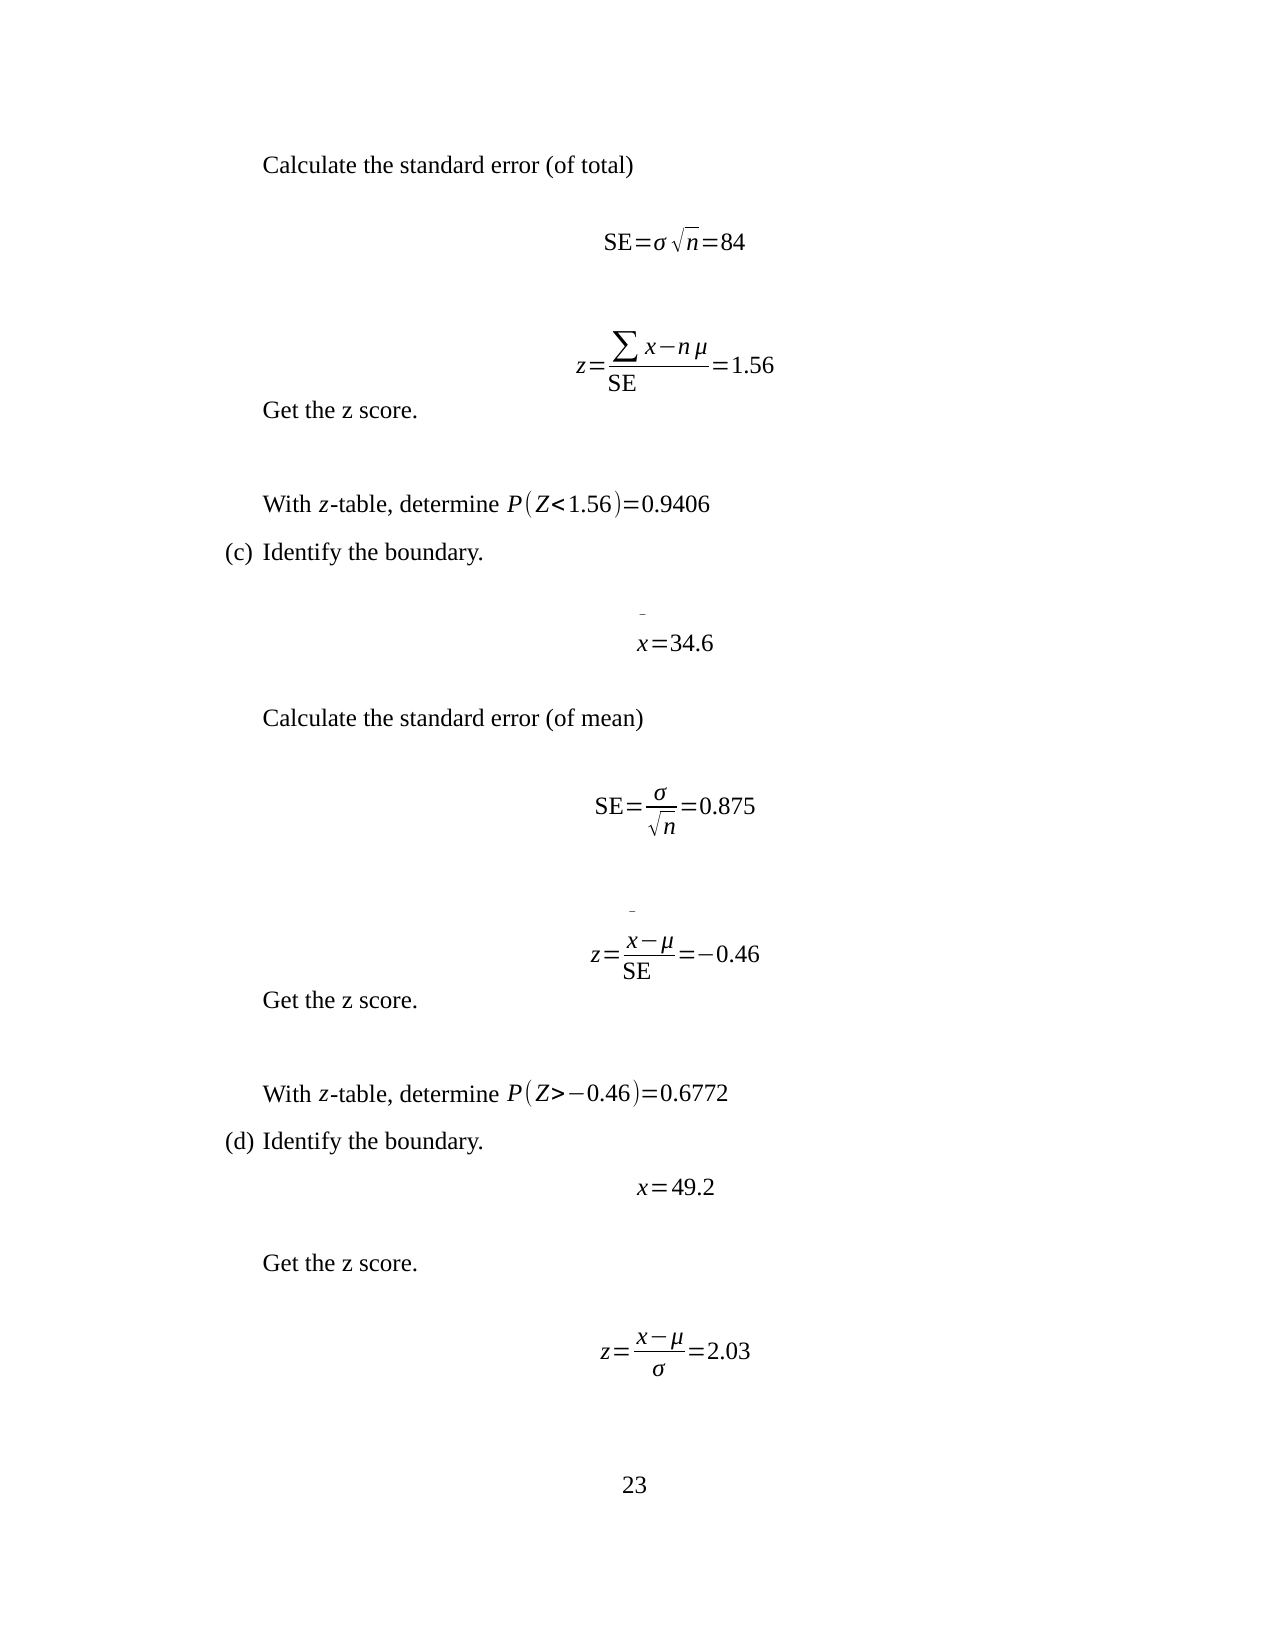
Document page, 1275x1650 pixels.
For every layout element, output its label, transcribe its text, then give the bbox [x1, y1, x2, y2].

list Get the z score. [225, 302, 1125, 424]
list Get the z score. [225, 886, 1125, 1014]
list Calculate the standard error (of mean) [225, 703, 1125, 732]
list Identify the boundary. [225, 537, 1125, 566]
list Identify the boundary. [225, 1126, 1125, 1155]
list Calculate the standard error (of total) [225, 150, 1125, 179]
list With -table, determine [225, 489, 1125, 519]
list With -table, determine [225, 1078, 1125, 1108]
list Get the z score. [225, 1248, 1125, 1276]
